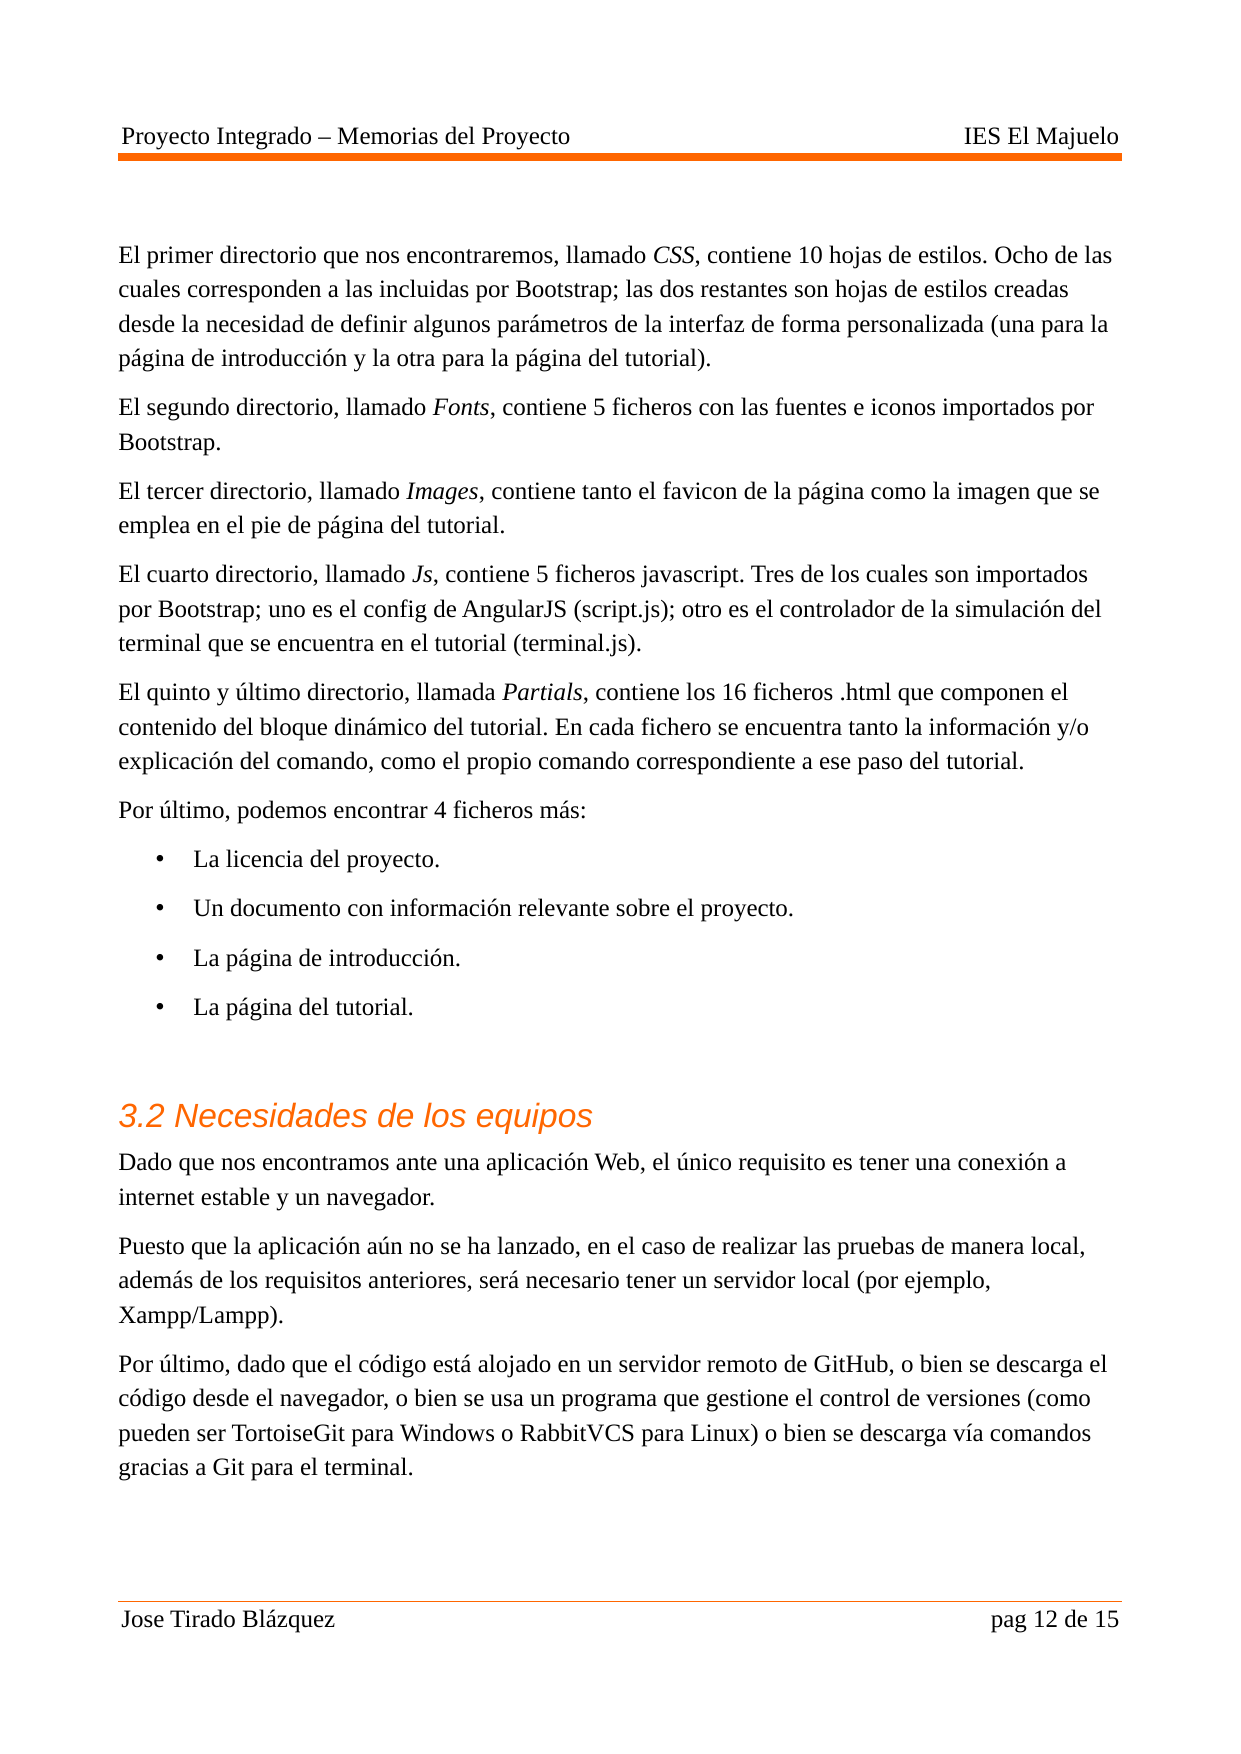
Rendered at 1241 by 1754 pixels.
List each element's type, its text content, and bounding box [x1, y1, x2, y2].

text El segundo directorio, llamado Fonts, contiene 5 ficheros con las fuentes e iconos importados por Bootstrap. [118, 392, 1122, 456]
text Puesto que la aplicación aún no se ha lanzado, en el caso de realizar las pruebas de manera local, además de los requisitos anteriores, será necesario tener un servidor local (por ejemplo, Xampp/Lampp). [118, 1231, 1122, 1328]
list La página del tutorial. [156, 992, 1122, 1020]
list La licencia del proyecto. [156, 844, 1122, 873]
text El cuarto directorio, llamado Js, contiene 5 ficheros javascript. Tres de los cuales son importados por Bootstrap; uno es el config de AngularJS (script.js); otro es el controlador de la simulación del terminal que se encuentra en el tutorial (terminal.js). [118, 559, 1122, 657]
text El tercer directorio, llamado Images, contiene tanto el favicon de la página como la imagen que se emplea en el pie de página del tutorial. [118, 476, 1122, 539]
text El primer directorio que nos encontraremos, llamado CSS, contiene 10 hojas de estilos. Ocho de las cuales corresponden a las incluidas por Bootstrap; las dos restantes son hojas de estilos creadas desde la necesidad de definir algunos parámetros de la interfaz de forma personalizada (una para la página de introducción y la otra para la página del tutorial). [118, 240, 1122, 372]
list La página de introducción. [156, 943, 1122, 971]
text Por último, dado que el código está alojado en un servidor remoto de GitHub, o bien se descarga el código desde el navegador, o bien se usa un programa que gestione el control de versiones (como pueden ser TortoiseGit para Windows o RabbitVCS para Linux) o bien se descarga vía comandos gracias a Git para el terminal. [118, 1349, 1122, 1481]
text El quinto y último directorio, llamada Partials, contiene los 16 ficheros .html que componen el contenido del bloque dinámico del tutorial. En cada fichero se encuentra tanto la información y/o explicación del comando, como el propio comando correspondiente a ese paso del tutorial. [118, 677, 1122, 775]
text Dado que nos encontramos ante una aplicación Web, el único requisito es tener una conexión a internet estable y un navegador. [118, 1147, 1122, 1210]
subtitle 3.2 Necesidades de los equipos [118, 1096, 1122, 1135]
list Un documento con información relevante sobre el proyecto. [156, 893, 1122, 922]
text Por último, podemos encontrar 4 ficheros más: [118, 795, 1122, 824]
